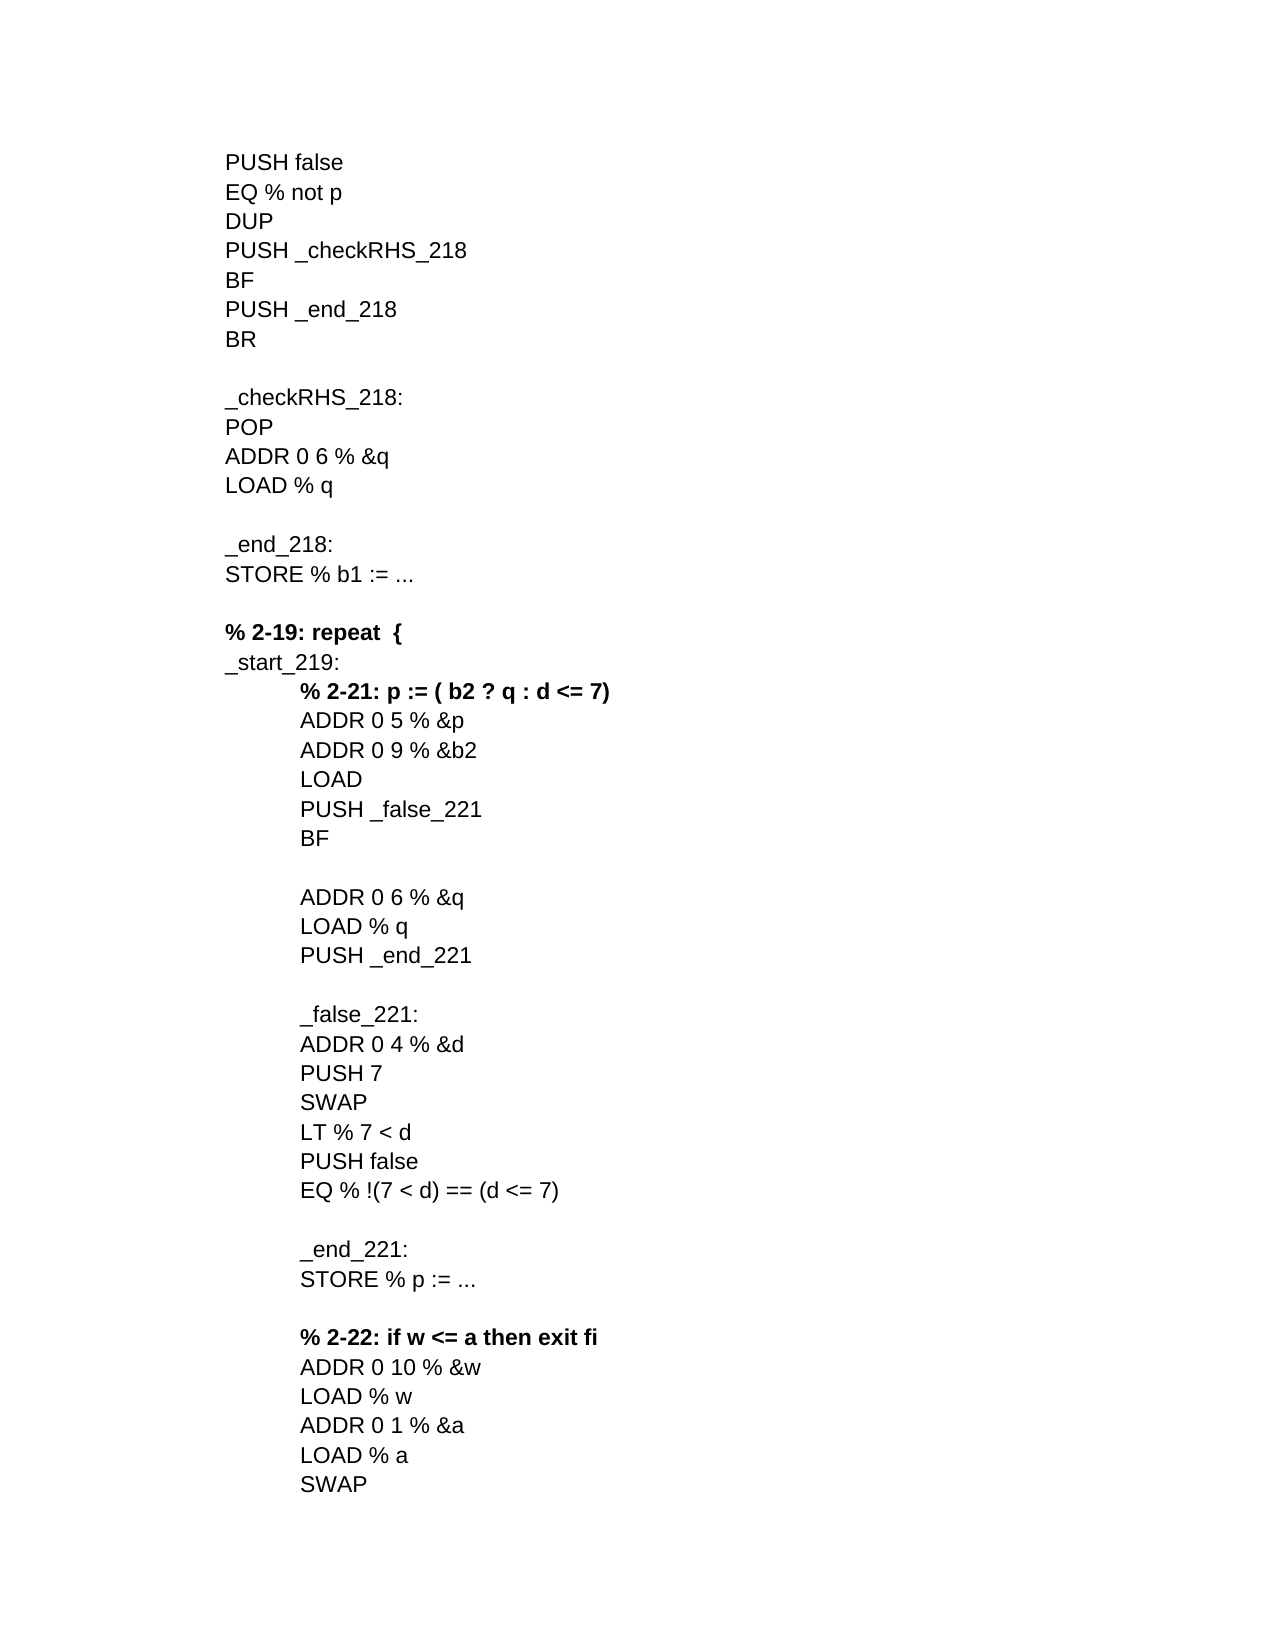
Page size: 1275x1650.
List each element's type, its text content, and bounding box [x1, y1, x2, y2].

text BF [150, 267, 1125, 293]
text ADDR 0 1 % &a [150, 1413, 1125, 1439]
text PUSH _end_221 [150, 943, 1125, 969]
text PUSH _checkRHS_218 [150, 238, 1125, 264]
text ADDR 0 10 % &w [150, 1354, 1125, 1380]
text % 2-19: repeat { [150, 620, 1125, 646]
text LT % 7 < d [150, 1119, 1125, 1145]
text ADDR 0 4 % &d [150, 1031, 1125, 1057]
text EQ % not p [150, 179, 1125, 205]
text DUP [150, 209, 1125, 234]
text ADDR 0 6 % &q [150, 444, 1125, 469]
text _end_221: [150, 1237, 1125, 1262]
text LOAD % w [150, 1384, 1125, 1409]
text LOAD % q [150, 914, 1125, 939]
text EQ % !(7 < d) == (d <= 7) [150, 1178, 1125, 1204]
text PUSH _end_218 [150, 297, 1125, 322]
text BF [150, 826, 1125, 851]
text _checkRHS_218: [150, 385, 1125, 411]
text LOAD % a [150, 1442, 1125, 1468]
text STORE % p := ... [150, 1266, 1125, 1292]
text ADDR 0 6 % &q [150, 884, 1125, 910]
text PUSH 7 [150, 1061, 1125, 1086]
text SWAP [150, 1472, 1125, 1497]
text _start_219: [150, 649, 1125, 675]
text _end_218: [150, 532, 1125, 557]
text ADDR 0 5 % &p [150, 708, 1125, 734]
text POP [150, 414, 1125, 440]
text LOAD % q [150, 473, 1125, 499]
text PUSH _false_221 [150, 796, 1125, 822]
text % 2-22: if w <= a then exit fi [150, 1325, 1125, 1351]
text SWAP [150, 1090, 1125, 1116]
text LOAD [150, 767, 1125, 792]
text BR [150, 326, 1125, 352]
text PUSH false [150, 1149, 1125, 1174]
text % 2-21: p := ( b2 ? q : d <= 7) [150, 679, 1125, 704]
text PUSH false [150, 150, 1125, 176]
text ADDR 0 9 % &b2 [150, 737, 1125, 763]
text _false_221: [150, 1002, 1125, 1027]
text STORE % b1 := ... [150, 561, 1125, 587]
